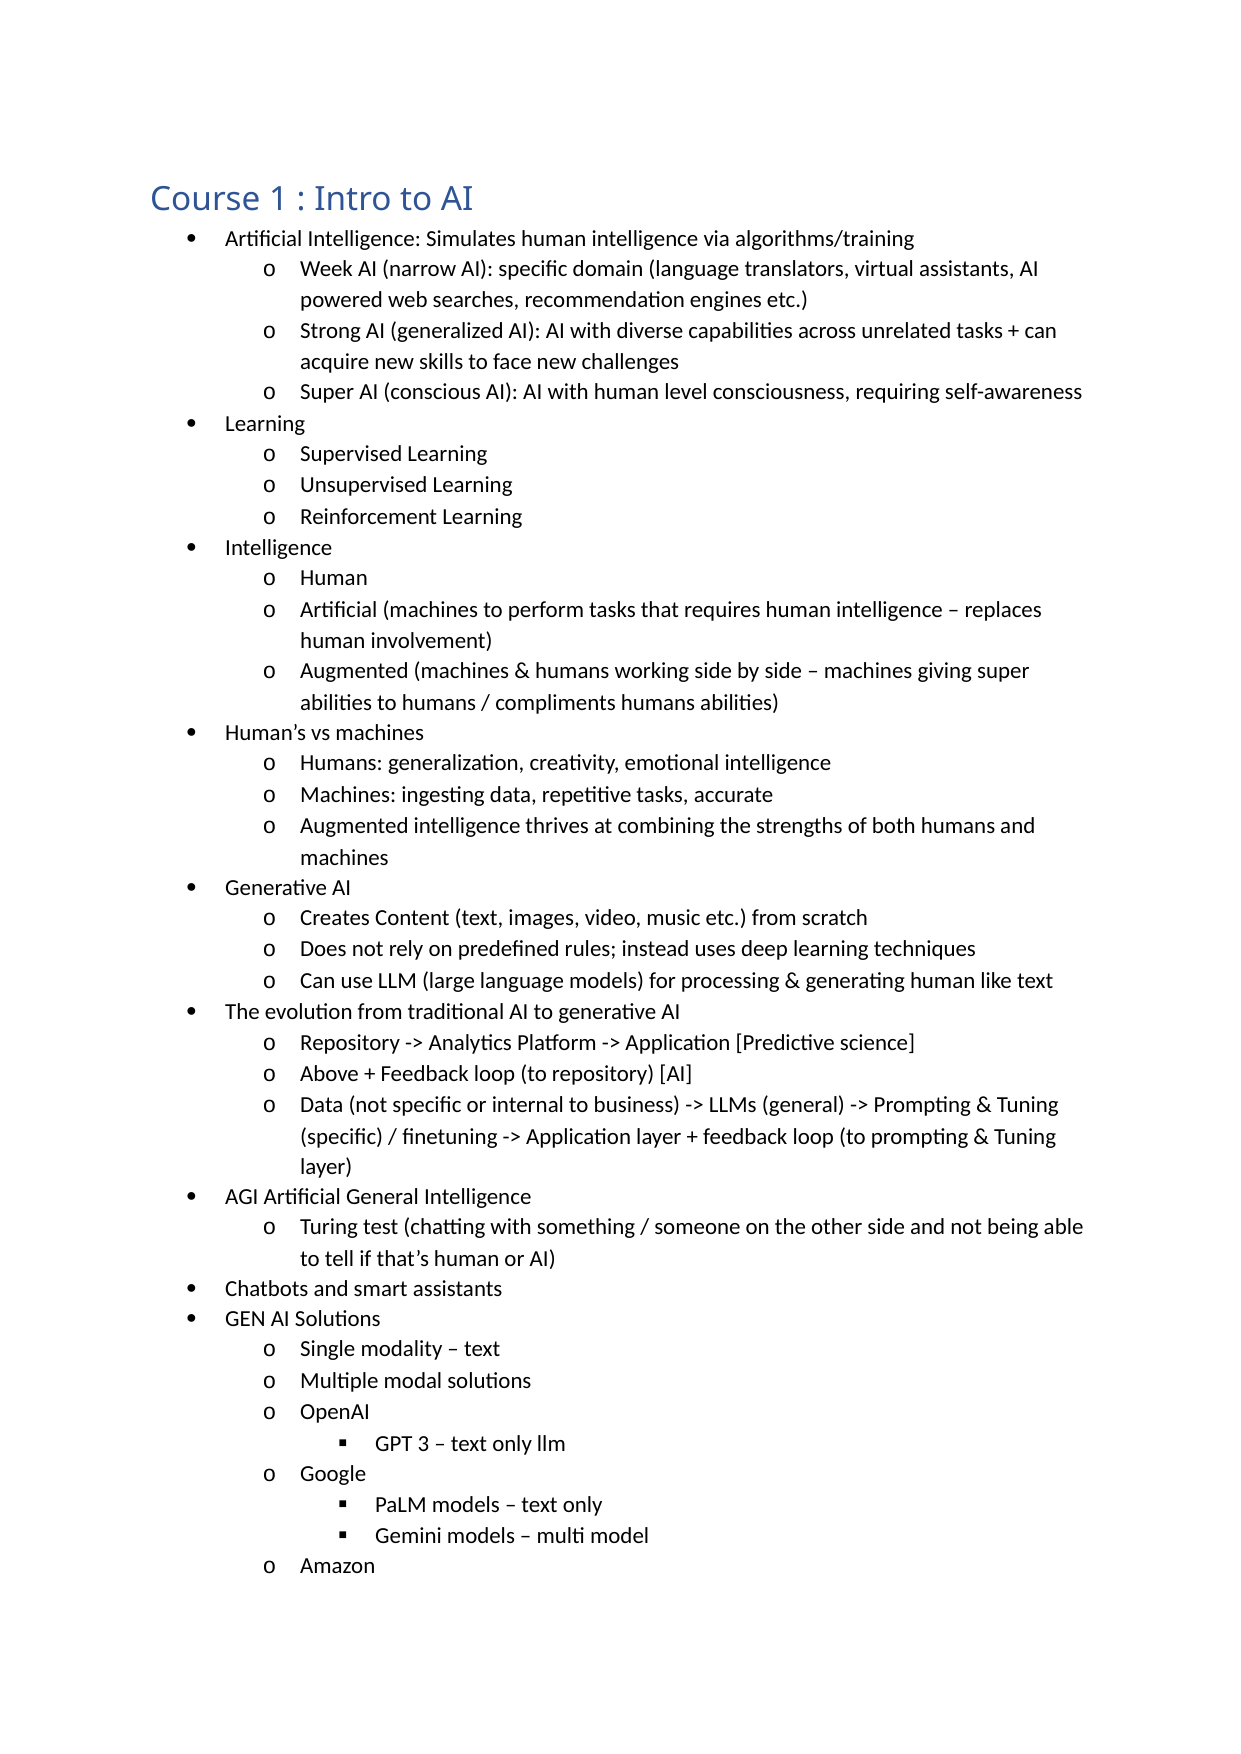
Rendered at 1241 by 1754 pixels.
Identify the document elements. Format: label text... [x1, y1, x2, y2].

list Amazon [262, 1551, 1090, 1580]
list Machines: ingesting data, repetitive tasks, accurate [262, 780, 1090, 809]
list Artificial (machines to perform tasks that requires human intelligence – replaces human involvement) [262, 595, 1090, 654]
list Intelligence [187, 533, 1090, 561]
list GEN AI Solutions [187, 1304, 1090, 1332]
list Learning [187, 409, 1090, 437]
list Repository -> Analytics Platform -> Application [Predictive science] [262, 1028, 1090, 1057]
list Humans: generalization, creativity, emotional intelligence [262, 748, 1090, 777]
list Creates Content (text, images, video, music etc.) from scratch [262, 903, 1090, 932]
list Unsupervised Learning [262, 470, 1090, 499]
list Reinforcement Learning [262, 502, 1090, 531]
list Can use LLM (large language models) for processing & generating human like text [262, 966, 1090, 995]
subtitle Course 1 : Intro to AI [150, 175, 1090, 220]
list Augmented intelligence thrives at combining the strengths of both humans and machines [262, 811, 1090, 871]
list PaLM models – text only [337, 1491, 1090, 1518]
list Data (not specific or internal to business) -> LLMs (general) -> Prompting & Tuning (specific) / finetuning -> Application layer + feedback loop (to prompting & Tuning layer) [262, 1091, 1090, 1180]
list Chatbots and smart assistants [187, 1274, 1090, 1302]
list Strong AI (generalized AI): AI with diverse capabilities across unrelated tasks + can acquire new skills to face new challenges [262, 316, 1090, 375]
list Does not rely on predefined rules; instead uses deep learning techniques [262, 934, 1090, 964]
list The evolution from traditional AI to generative AI [187, 997, 1090, 1025]
list Single modality – text [262, 1334, 1090, 1364]
list Generative AI [187, 873, 1090, 901]
list GPT 3 – text only llm [337, 1429, 1090, 1457]
list Artificial Intelligence: Simulates human intelligence via algorithms/training [187, 224, 1090, 252]
list Augmented (machines & humans working side by side – machines giving super abilities to humans / compliments humans abilities) [262, 657, 1090, 716]
list Week AI (narrow AI): specific domain (language translators, virtual assistants, AI powered web searches, recommendation engines etc.) [262, 254, 1090, 313]
list Supervised Learning [262, 439, 1090, 468]
list OpenAI [262, 1397, 1090, 1427]
list Human’s vs machines [187, 718, 1090, 746]
list Super AI (conscious AI): AI with human level consciousness, requiring self-awareness [262, 377, 1090, 406]
list Multiple modal solutions [262, 1366, 1090, 1395]
list Turing test (chatting with something / someone on the other side and not being able to tell if that’s human or AI) [262, 1212, 1090, 1272]
list Human [262, 563, 1090, 593]
list Above + Feedback loop (to repository) [AI] [262, 1059, 1090, 1088]
list AGI Artificial General Intelligence [187, 1182, 1090, 1210]
list Gemini models – multi model [337, 1521, 1090, 1549]
list Google [262, 1459, 1090, 1488]
